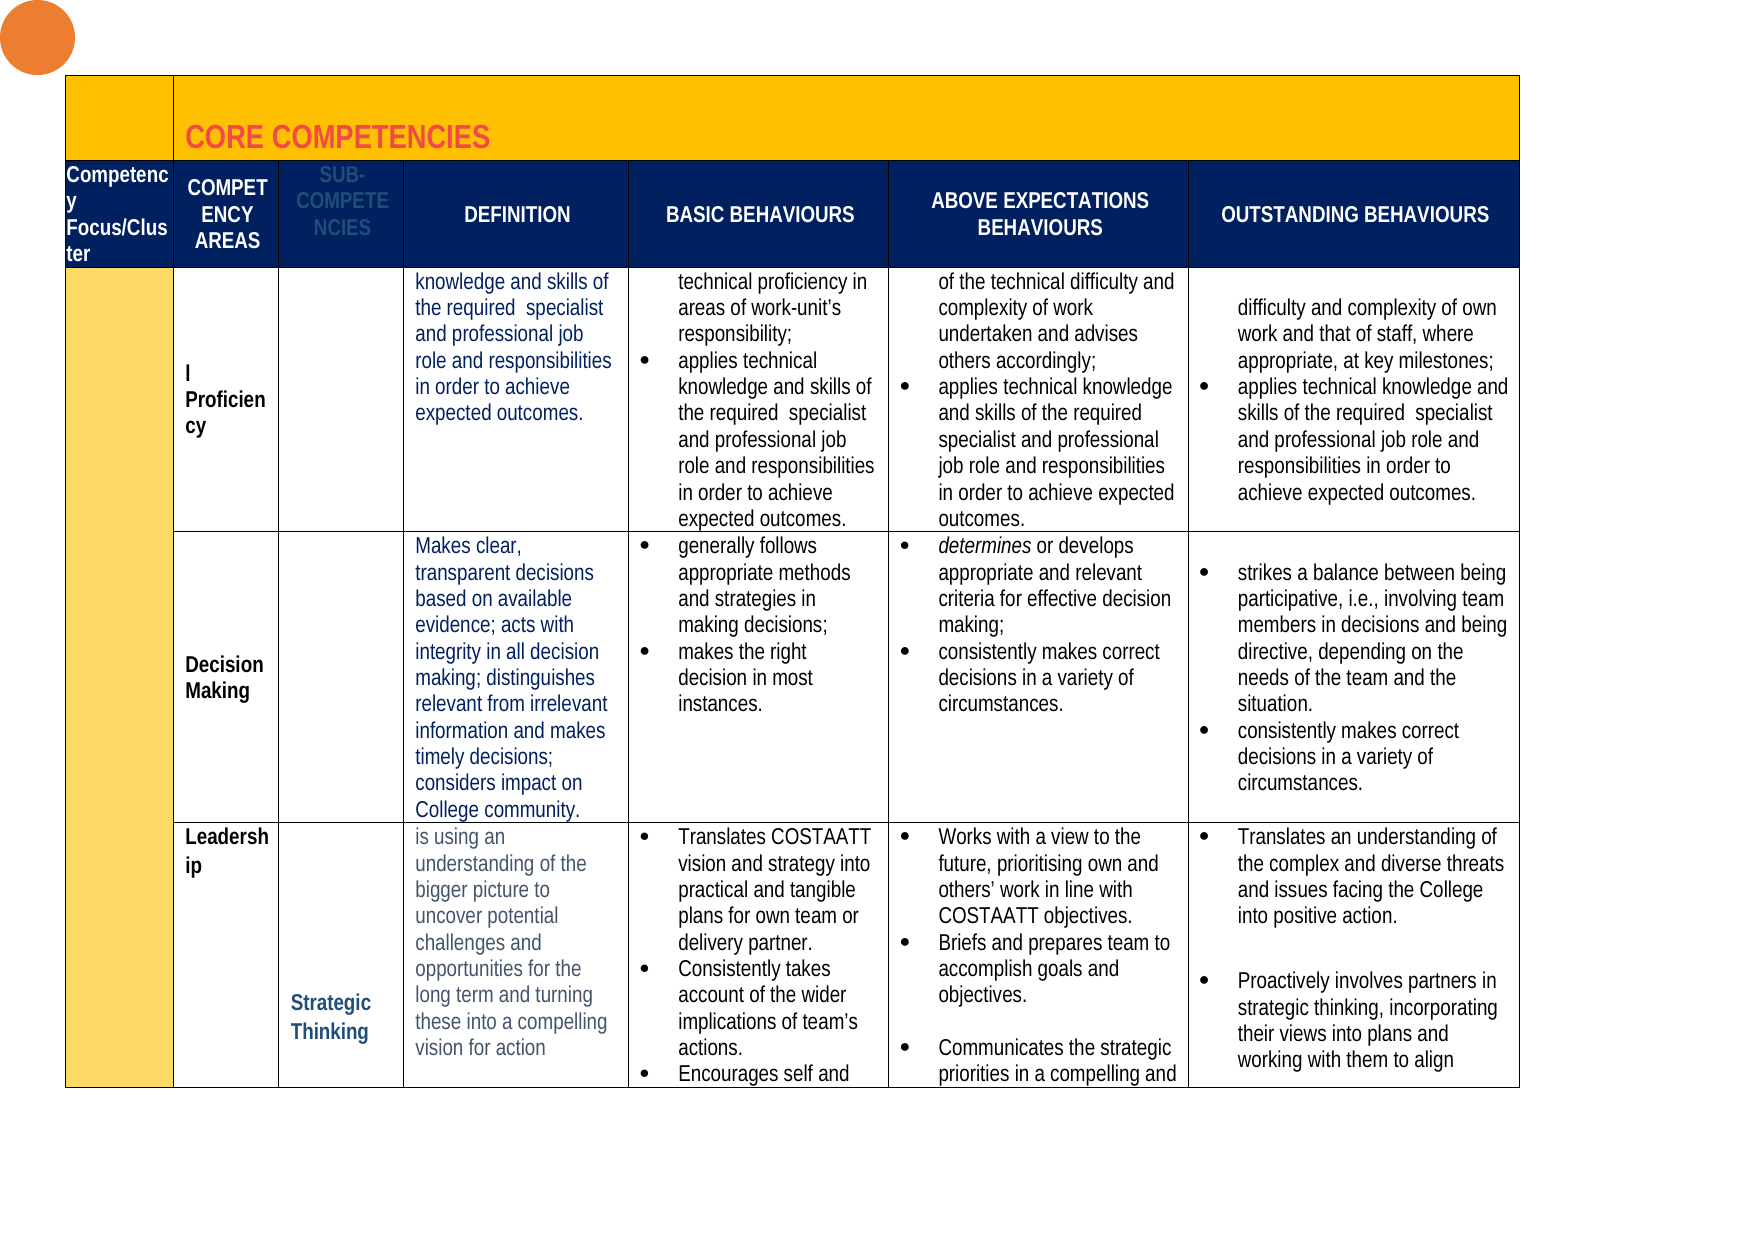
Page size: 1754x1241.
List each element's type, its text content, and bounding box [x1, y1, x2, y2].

table_cell Makes clear, transparent decisions based on available evidence; acts with integrity in all decision making; distinguishes relevant from irrelevant information and makes timely decisions; considers impact on College community. [404, 532, 628, 822]
table_cell COMPETENCY AREAS [174, 161, 278, 267]
table_cell strikes a balance between being participative, i.e., involving team members in decisions and being directive, depending on the needs of the team and the situation. consistently makes correct decisions in a variety of circumstances. [1189, 532, 1519, 822]
table_cell Translates COSTAATT vision and strategy into practical and tangible plans for own team or delivery partner. Consistently takes account of the wider implications of team’s actions. Encourages self and others to think about organisation’s long term potential. Informs strategy development by identifying gaps in current delivery or evidence. Takes account of a wide range of public and partner needs to inform team’s work [629, 823, 888, 1087]
table_cell is using an understanding of the bigger picture to uncover potential challenges and opportunities for the long term and turning these into a compelling vision for action [404, 823, 628, 1087]
table_header [66, 76, 173, 160]
table_cell Competency Focus/Cluster [66, 161, 173, 267]
table_cell ABOVE EXPECTATIONS BEHAVIOURS [889, 161, 1188, 267]
table_cell Translates an understanding of the complex and diverse threats and issues facing the College into positive action. Proactively involves partners in strategic thinking, incorporating their views into plans and working with them to align strategic priorities. Sets organisational priorities by identifying where time and investment is needed most. Generates and leads strategic initiatives that reflect the College’s position as a educational authority. [1189, 823, 1519, 1087]
table_cell [279, 268, 403, 531]
table_cell determines or develops appropriate and relevant criteria for effective decision making; consistently makes correct decisions in a variety of circumstances. [889, 532, 1188, 822]
table_cell OUTSTANDING BEHAVIOURS [1189, 161, 1519, 267]
table_cell DEFINITION [404, 161, 628, 267]
table_cell Strategic Thinking [279, 823, 403, 1087]
table_cell Works with a view to the future, prioritising own and others’ work in line with COSTAATT objectives. Briefs and prepares team to accomplish goals and objectives. Communicates the strategic priorities in a compelling and [889, 823, 1188, 1087]
table_cell [66, 268, 173, 1087]
table_cell generally demonstrates technical proficiency in areas of work-unit’s responsibility; applies technical knowledge and skills of the required specialist and professional job role and responsibilities in order to achieve expected outcomes. [629, 268, 888, 531]
table_cell BASIC BEHAVIOURS [629, 161, 888, 267]
table_cell [279, 532, 403, 822]
table_cell accounts for the technical difficulty and complexity of own work and that of staff, where appropriate, at key milestones; applies technical knowledge and skills of the required specialist and professional job role and responsibilities in order to achieve expected outcomes. [1189, 268, 1519, 531]
table_cell knowledge and skills of the required specialist and professional job role and responsibilities in order to achieve expected outcomes. [404, 268, 628, 531]
table_cell generally follows appropriate methods and strategies in making decisions; makes the right decision in most instances. [629, 532, 888, 822]
table_cell l Proficiency [174, 268, 278, 531]
table_cell of the technical difficulty and complexity of work undertaken and advises others accordingly; applies technical knowledge and skills of the required specialist and professional job role and responsibilities in order to achieve expected outcomes. [889, 268, 1188, 531]
table_cell Leadership [174, 823, 278, 1087]
table_header CORE COMPETENCIES [174, 76, 1519, 160]
table_cell SUB- COMPETENCIES [279, 161, 403, 267]
table_cell Decision Making [174, 532, 278, 822]
